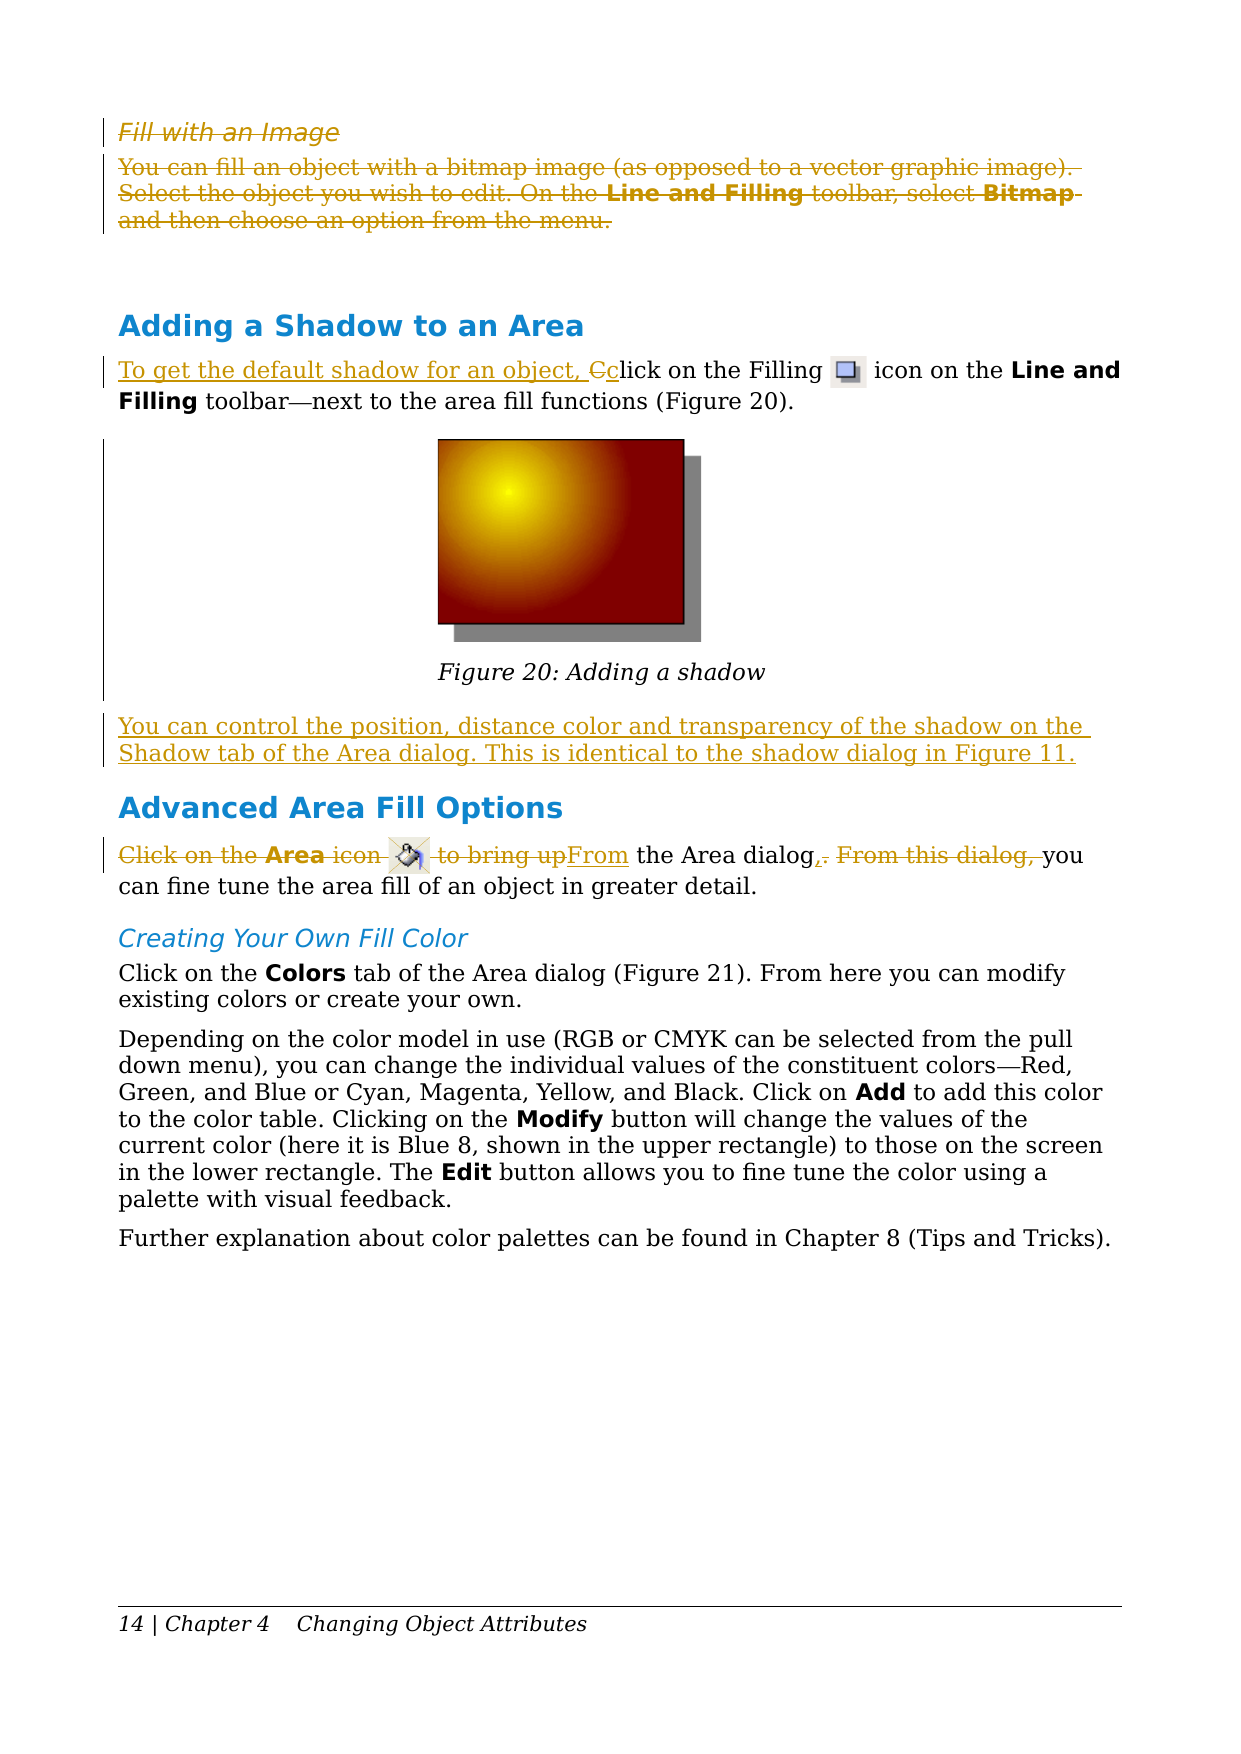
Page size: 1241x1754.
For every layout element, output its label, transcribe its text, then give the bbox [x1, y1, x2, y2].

picture [390, 837, 428, 854]
subtitle Advanced Area Fill Options [118, 791, 1122, 825]
text You can control the position, distance color and transparency of the shadow on the Shadow tab of the Area dialog. This is identical to the shadow dialog in Figure 11. [118, 713, 1122, 767]
picture [411, 839, 430, 872]
text To get the default shadow for an object, click on the Filling icon on the Line and Filling toolbar—next to the area fill functions (Figure 20). [118, 356, 1122, 414]
text Click on the Colors tab of the Area dialog (Figure 21). From here you can modify existing colors or create your own. [118, 960, 1122, 1013]
picture [437, 439, 702, 642]
text Figure 20: Adding a shadow [438, 659, 802, 686]
text Depending on the color model in use (RGB or CMYK can be selected from the pull down menu), you can change the individual values of the constituent colors—Red, Green, and Blue or Cyan, Magenta, Yellow, and Black. Click on Add to add this color to the color table. Clicking on the Modify button will change the values of the current color (here it is Blue 8, shown in the upper rectangle) to those on the screen in the lower rectangle. The Edit button allows you to fine tune the color using a palette with visual feedback. [118, 1026, 1122, 1212]
subtitle Creating Your Own Fill Color [118, 924, 1122, 953]
text Further explanation about color palettes can be found in Chapter 8 (Tips and Tricks). [118, 1225, 1122, 1252]
picture [389, 857, 429, 874]
text From the Area dialog, you can fine tune the area fill of an object in greater detail. [118, 837, 1122, 900]
picture [388, 838, 408, 872]
picture [830, 356, 867, 388]
subtitle Adding a Shadow to an Area [118, 310, 1122, 344]
